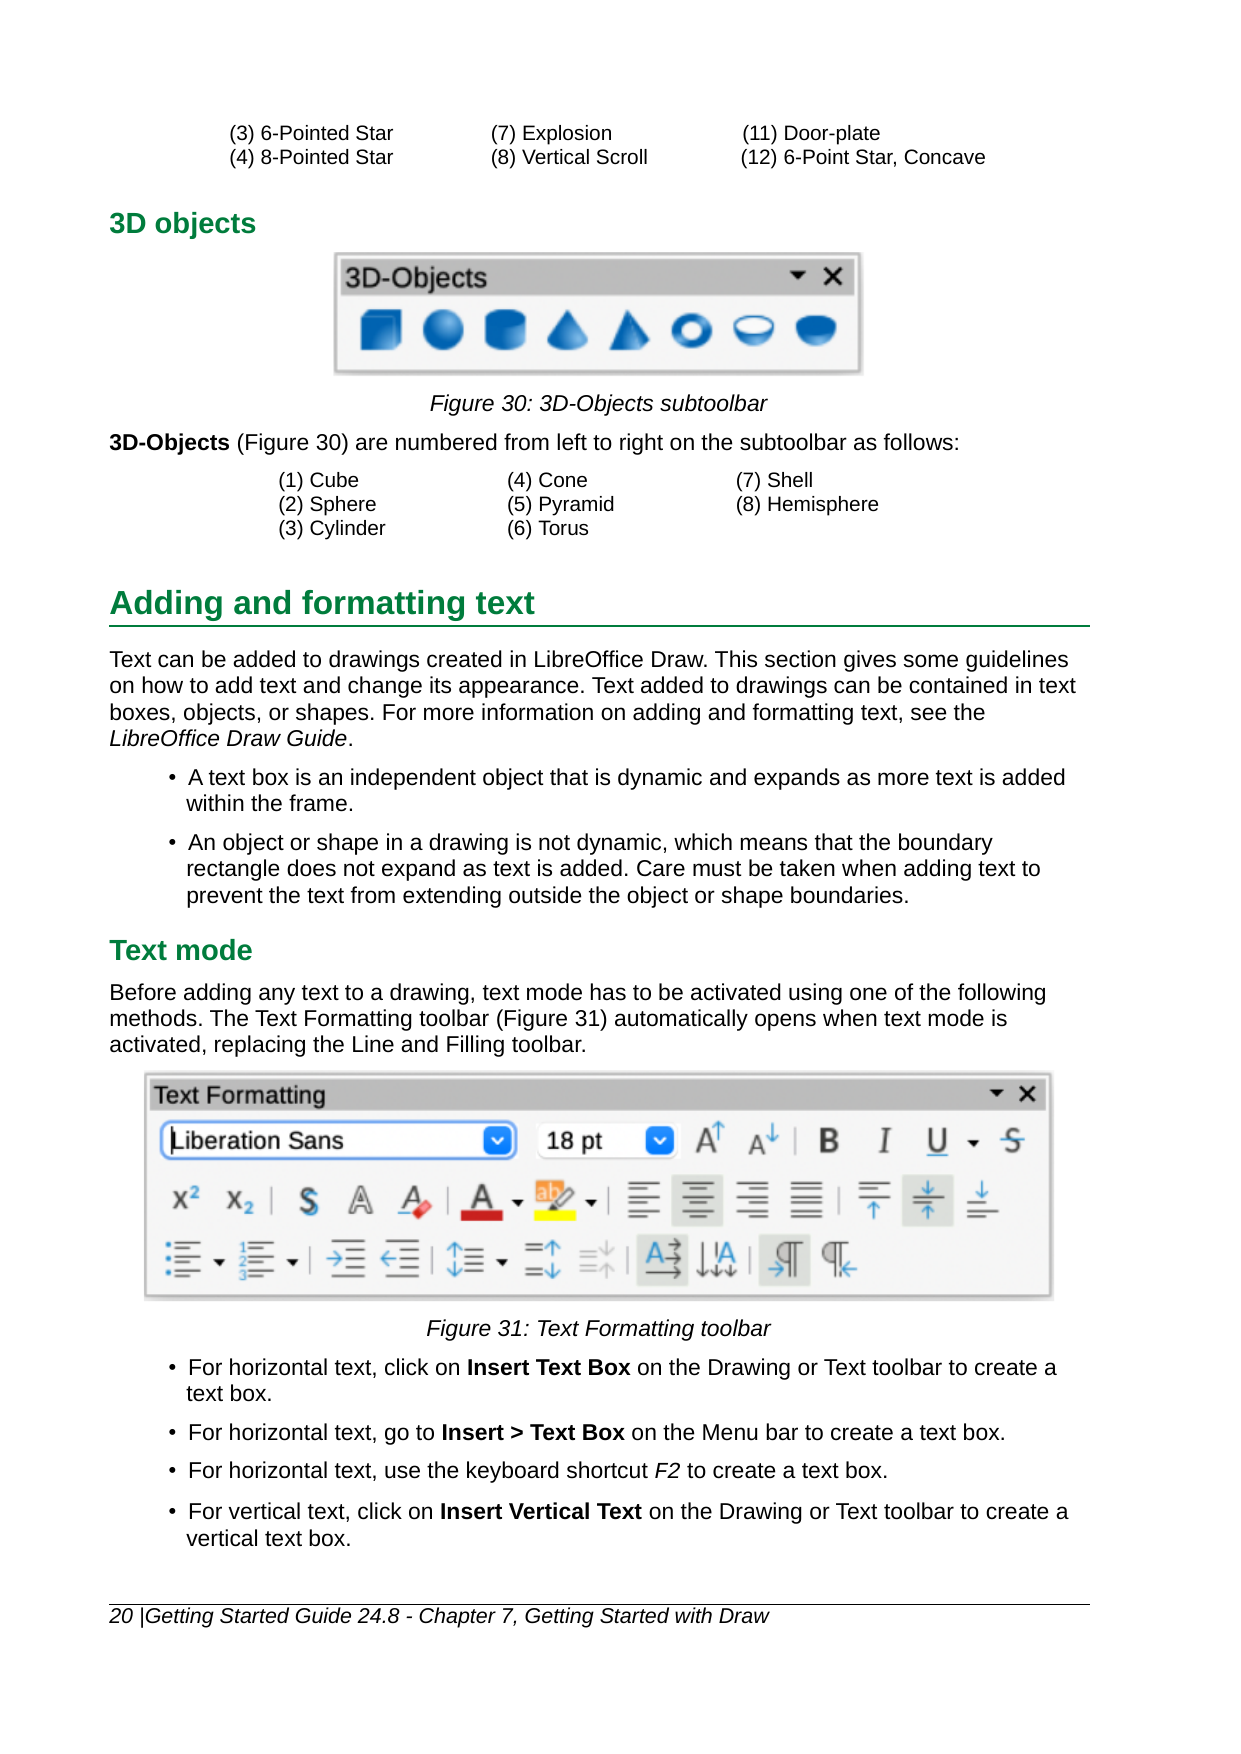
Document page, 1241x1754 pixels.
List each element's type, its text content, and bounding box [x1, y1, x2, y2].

subtitle 3D objects [109, 206, 1090, 240]
subtitle Text mode [109, 933, 1090, 966]
list For horizontal text, use the keyboard shortcut F2 to create a text box. [168, 1457, 1090, 1486]
list Before adding any text to a drawing, text mode has to be activated using one of the following methods. The Text Formatting toolbar (Figure 31) automatically opens when text mode is activated, replacing the Line and Filling toolbar. [109, 979, 1090, 1058]
list For vertical text, click on Insert Vertical Text on the Drawing or Text toolbar to create a vertical text box. [168, 1498, 1090, 1551]
list An object or shape in a drawing is not dynamic, which means that the boundary rectangle does not expand as text is added. Care must be taken when adding text to prevent the text from extending outside the object or shape boundaries. [168, 829, 1090, 908]
table_header Horizontal Scroll Signet Door-plate 6-Point Star, Concave [730, 121, 992, 181]
subtitle Adding and formatting text [109, 583, 1090, 625]
table_header Shell Hemisphere [714, 468, 943, 552]
picture [143, 1070, 1055, 1303]
list A text box is an independent object that is dynamic and expands as more text is added within the frame. [168, 764, 1090, 816]
text Figure 31: Text Formatting toolbar [144, 1315, 1055, 1341]
list For horizontal text, go to Insert > Text Box on the Menu bar to create a text box. [168, 1419, 1090, 1445]
table_header Cone Pyramid Torus [485, 468, 714, 552]
list 3D-Objects (Figure 30) are numbered from left to right on the subtoolbar as follows: [109, 429, 1090, 455]
table_header 4-Pointed Star 5-Pointed Star 6-Pointed Star 8-Pointed Star [207, 121, 469, 181]
picture [333, 252, 866, 378]
table_header 12-Pointed Star 24-Pointed Star Explosion Vertical Scroll [469, 121, 730, 181]
list For horizontal text, click on Insert Text Box on the Drawing or Text toolbar to create a text box. [168, 1353, 1090, 1406]
list Text can be added to drawings created in LibreOffice Draw. This section gives some guidelines on how to add text and change its appearance. Text added to drawings can be contained in text boxes, objects, or shapes. For more information on adding and formatting text, see the LibreOffice Draw Guide. [109, 646, 1090, 751]
text Figure 30: 3D-Objects subtoolbar [333, 390, 866, 417]
table_header Cube Sphere Cylinder [256, 468, 485, 552]
